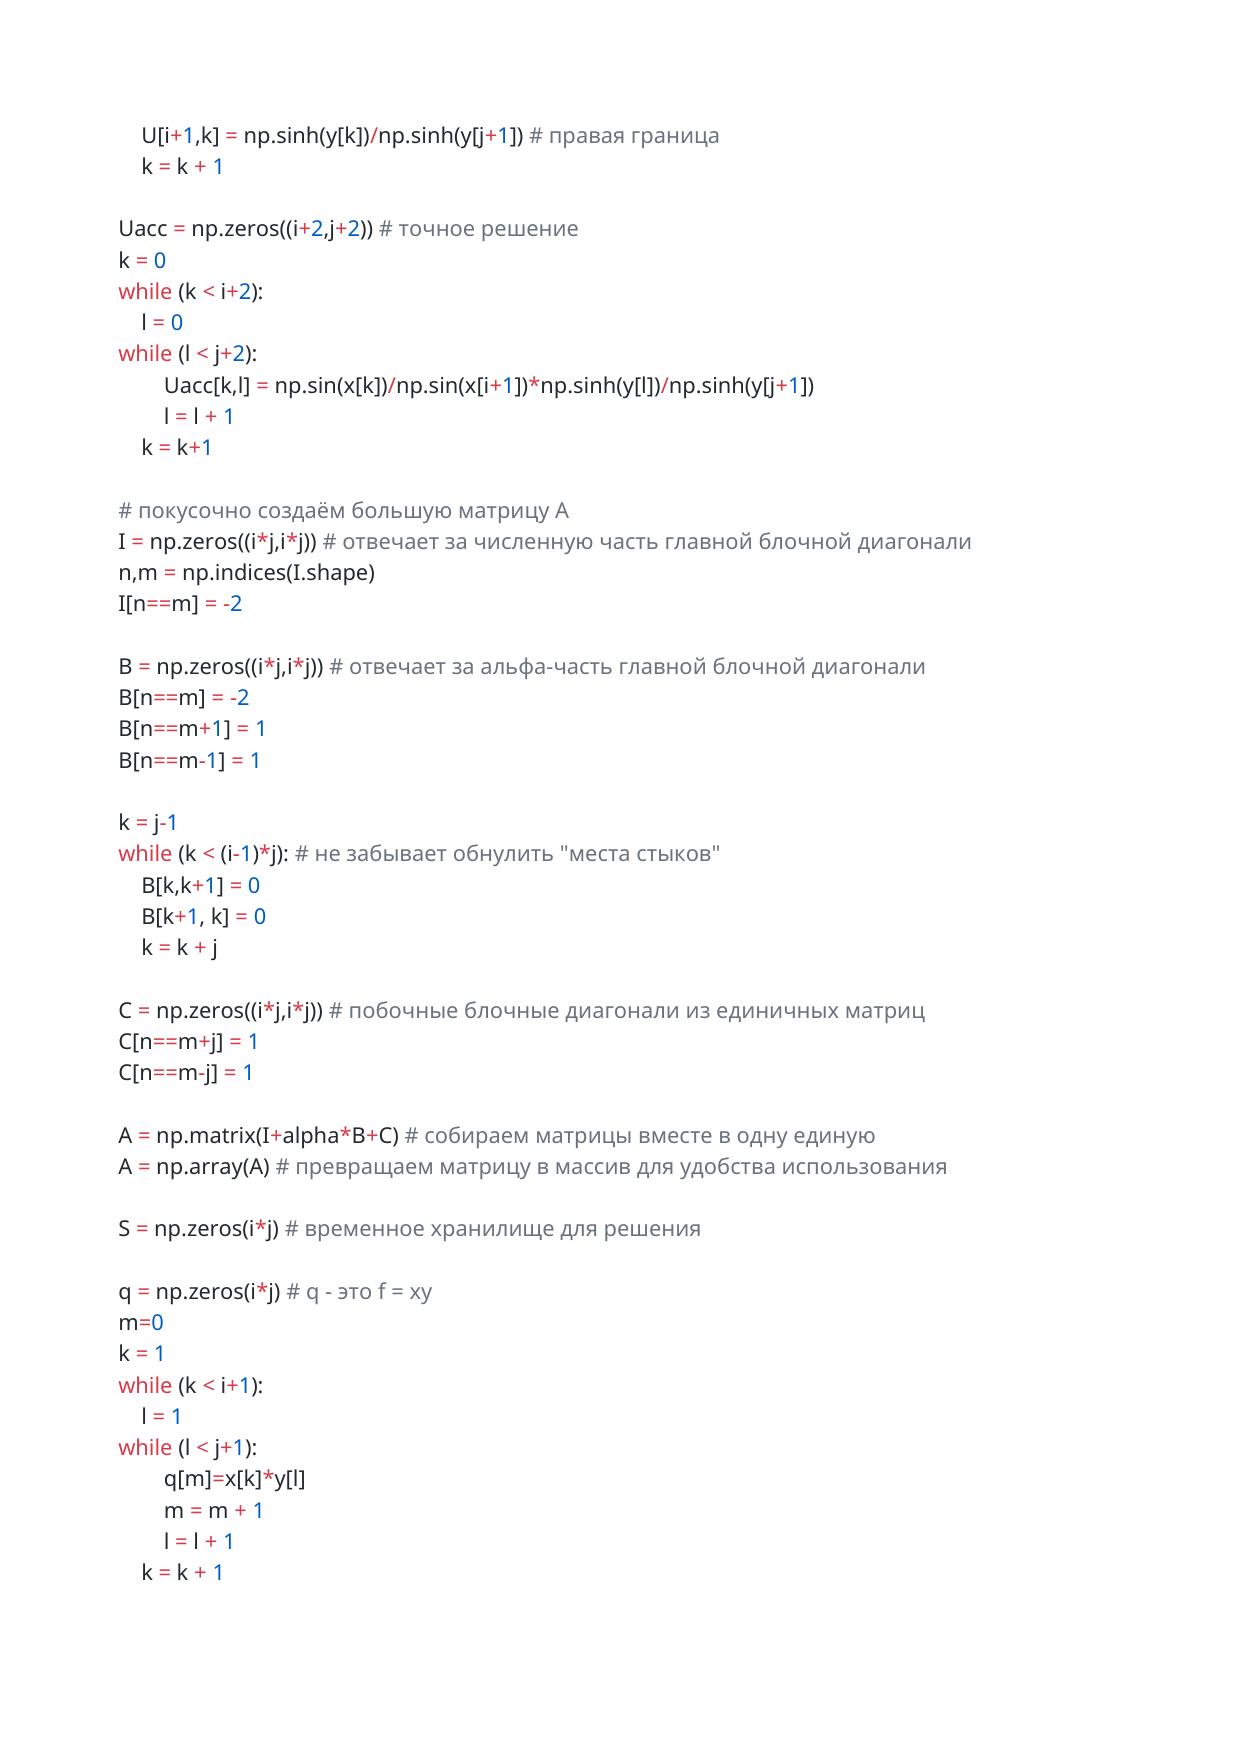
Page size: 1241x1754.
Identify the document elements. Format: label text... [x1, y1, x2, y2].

table_cell [103, 1087, 1066, 1118]
table_cell Uacc = np.zeros((i+2,j+2)) # точное решение [103, 212, 1066, 243]
table_cell m=0 [103, 1306, 1066, 1337]
table_cell k = k + 1 [103, 1556, 1066, 1587]
table_cell [103, 1243, 1066, 1274]
table_cell B[n==m] = -2 [103, 681, 1066, 712]
table_cell B[n==m-1] = 1 [103, 743, 1066, 774]
table_cell while (k < (i-1)*j): # не забывает обнулить "места стыков" [103, 837, 1066, 868]
table_cell n,m = np.indices(I.shape) [103, 556, 1066, 587]
table_cell A = np.array(A) # превращаем матрицу в массив для удобства использования [103, 1149, 1066, 1181]
table_cell while (l < j+1): [103, 1431, 1066, 1462]
table_cell I[n==m] = -2 [103, 587, 1066, 618]
table_cell B[n==m+1] = 1 [103, 712, 1066, 743]
table_cell B[k,k+1] = 0 [103, 868, 1066, 899]
table_cell l = l + 1 [103, 1524, 1066, 1556]
table_cell k = k + j [103, 931, 1066, 962]
table_cell [103, 618, 1066, 649]
table_cell A = np.matrix(I+alpha*B+C) # собираем матрицы вместе в одну единую [103, 1118, 1066, 1149]
table_cell m = m + 1 [103, 1493, 1066, 1524]
table_cell [103, 962, 1066, 993]
table_cell Uacc[k,l] = np.sin(x[k])/np.sin(x[i+1])*np.sinh(y[l])/np.sinh(y[j+1]) [103, 368, 1066, 399]
table_cell l = 1 [103, 1399, 1066, 1431]
table_cell [103, 1181, 1066, 1212]
table_cell k = k+1 [103, 431, 1066, 462]
table_cell [103, 462, 1066, 493]
table_cell # покусочно создаём большую матрицу А [103, 493, 1066, 524]
table_cell k = 0 [103, 243, 1066, 274]
table_cell while (k < i+1): [103, 1368, 1066, 1399]
table_cell U[i+1,k] = np.sinh(y[k])/np.sinh(y[j+1]) # правая граница [103, 118, 1066, 149]
table_cell q = np.zeros(i*j) # q - это f = xy [103, 1274, 1066, 1306]
table_cell B[k+1, k] = 0 [103, 899, 1066, 931]
table_cell k = k + 1 [103, 149, 1066, 181]
table_cell [103, 1587, 1066, 1618]
table_cell C[n==m-j] = 1 [103, 1056, 1066, 1087]
table_cell C = np.zeros((i*j,i*j)) # побочные блочные диагонали из единичных матриц [103, 993, 1066, 1024]
table_cell while (k < i+2): [103, 274, 1066, 306]
table_cell q[m]=x[k]*y[l] [103, 1462, 1066, 1493]
table_cell I = np.zeros((i*j,i*j)) # отвечает за численную часть главной блочной диагонали [103, 524, 1066, 556]
table_cell while (l < j+2): [103, 337, 1066, 368]
table_cell S = np.zeros(i*j) # временное хранилище для решения [103, 1212, 1066, 1243]
table_cell [103, 774, 1066, 806]
table_cell l = l + 1 [103, 399, 1066, 431]
table_cell k = j-1 [103, 806, 1066, 837]
table_cell l = 0 [103, 306, 1066, 337]
table_cell k = 1 [103, 1337, 1066, 1368]
table_cell B = np.zeros((i*j,i*j)) # отвечает за альфа-часть главной блочной диагонали [103, 649, 1066, 681]
table_cell [103, 181, 1066, 212]
table_cell C[n==m+j] = 1 [103, 1024, 1066, 1056]
